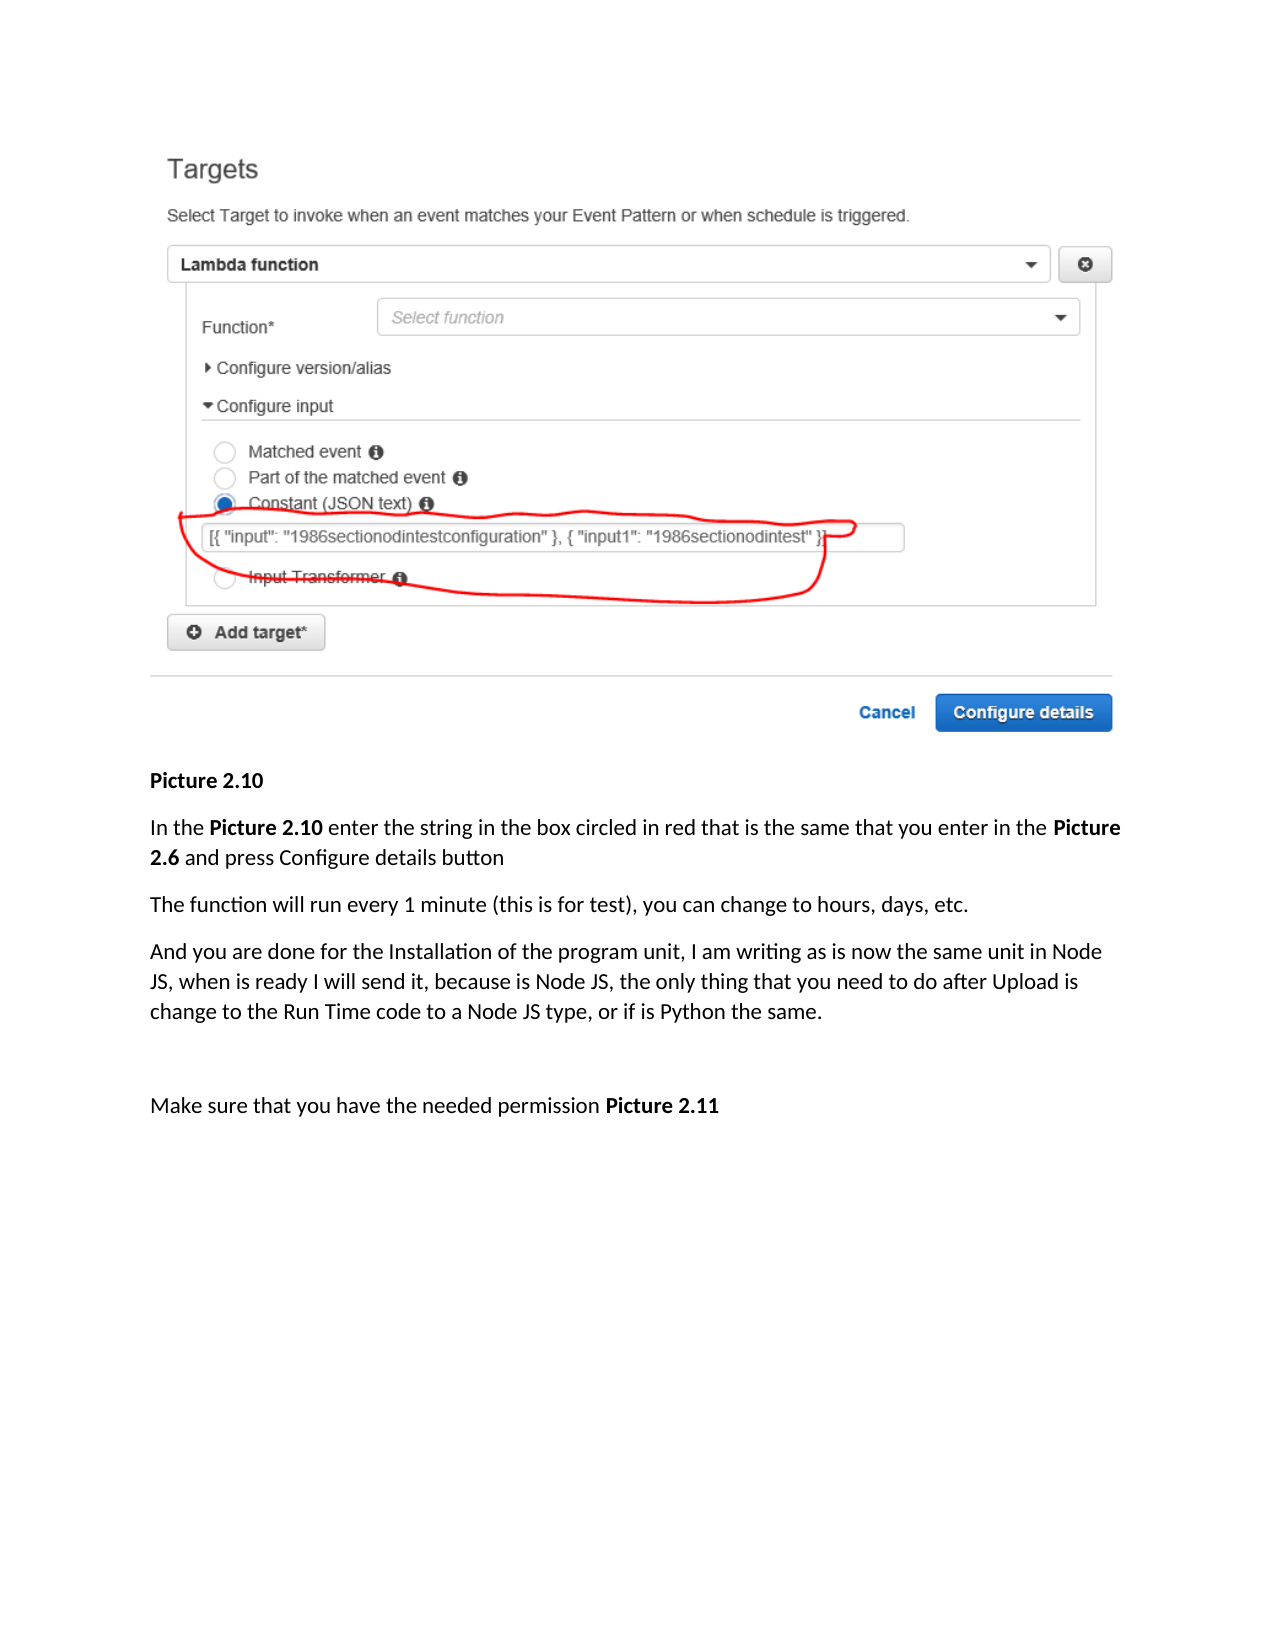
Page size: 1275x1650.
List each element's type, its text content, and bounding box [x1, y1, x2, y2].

picture [150, 150, 1125, 748]
text In the Picture 2.10 enter the string in the box circled in red that is the same that you enter in the Picture 2.6 and press Configure details button [150, 813, 1125, 871]
text And you are done for the Installation of the program unit, I am writing as is now the same unit in Node JS, when is ready I will send it, because is Node JS, the only thing that you need to do after Upload is change to the Run Time code to a Node JS type, or if is Python the same. [150, 937, 1125, 1025]
text Picture 2.10 [150, 766, 1125, 794]
text The function will run every 1 minute (this is for test), you can change to hours, days, etc. [150, 890, 1125, 918]
text Make sure that you have the needed permission Picture 2.11 [150, 1091, 1125, 1119]
